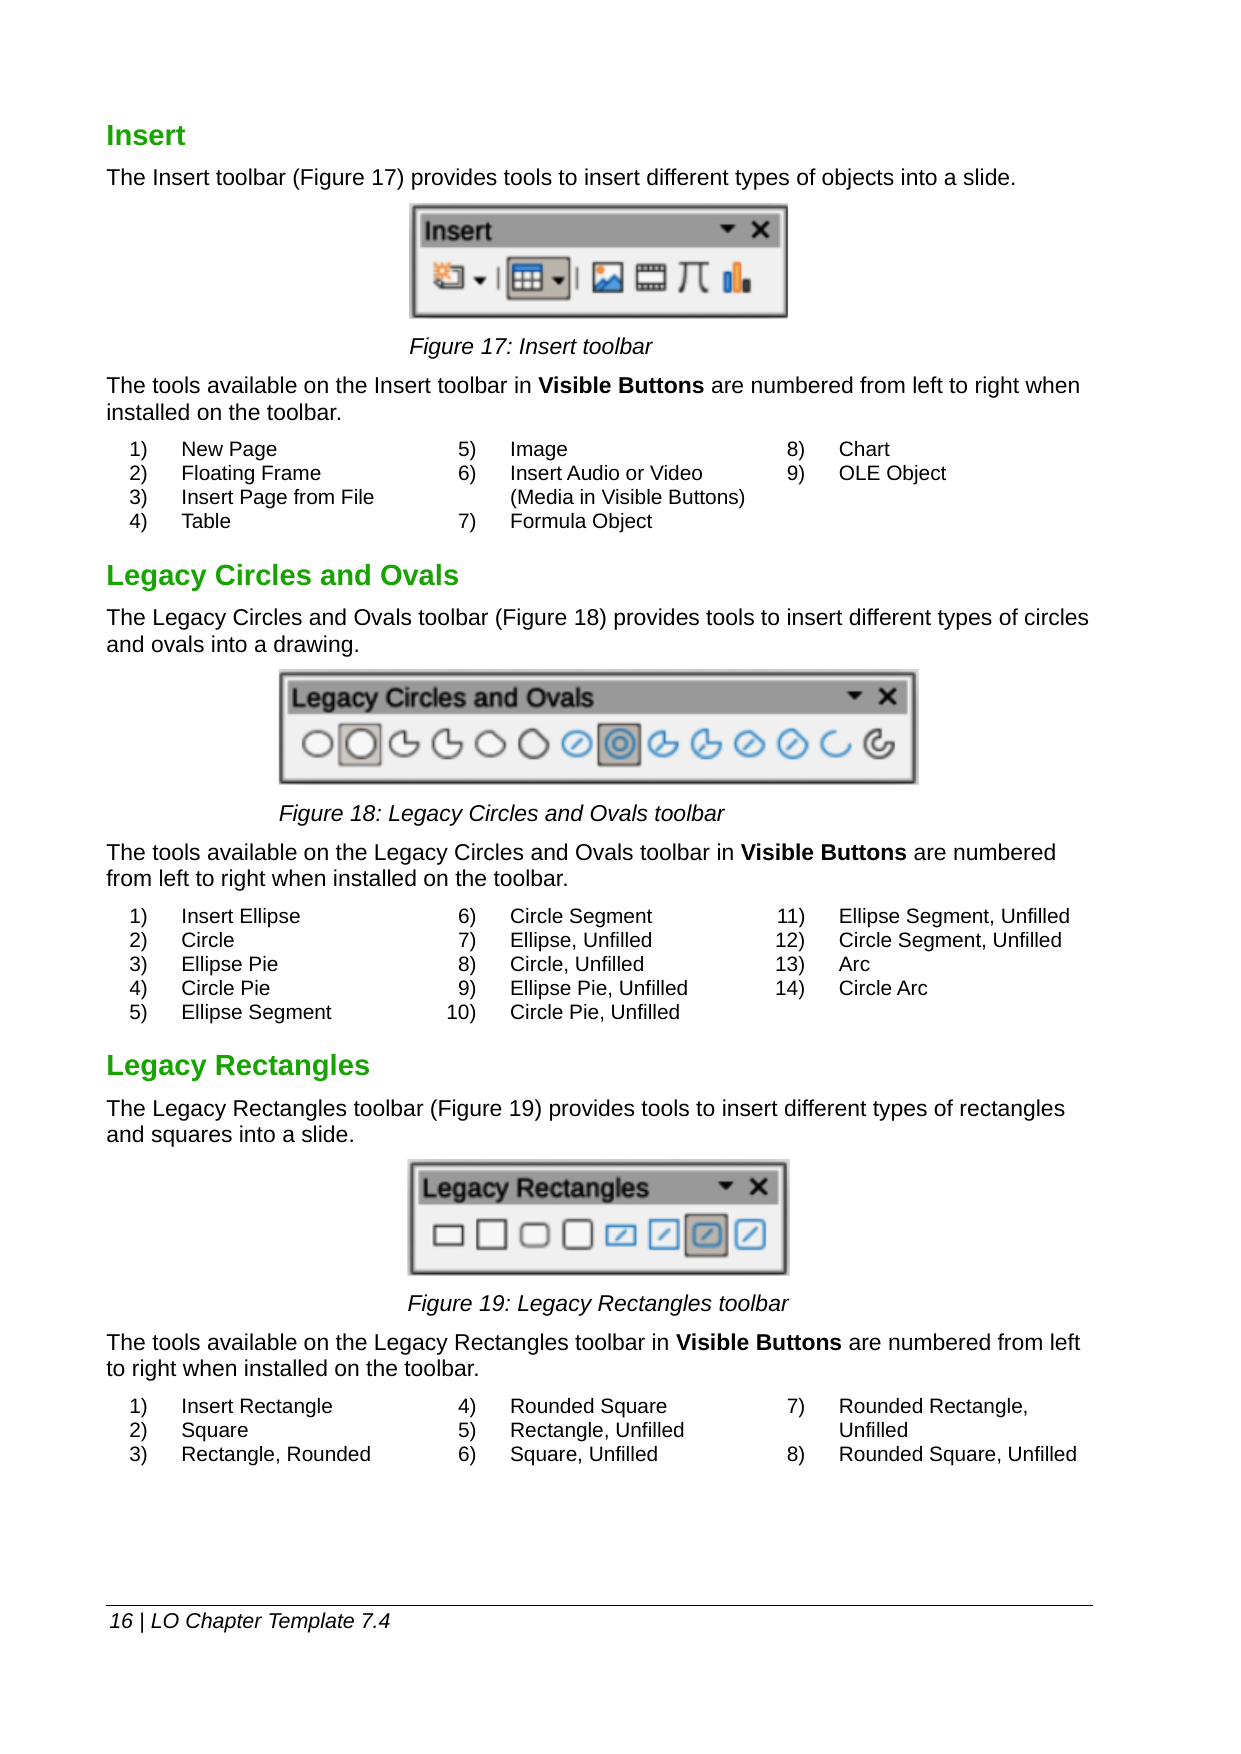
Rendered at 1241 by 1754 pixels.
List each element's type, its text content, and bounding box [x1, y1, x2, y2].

list Circle Arc [805, 976, 1093, 999]
list Circle Segment, Unfilled [805, 928, 1093, 952]
list Circle [148, 928, 435, 952]
list Square [148, 1418, 435, 1442]
list Circle Pie, Unfilled [476, 999, 764, 1023]
list Floating Frame [148, 461, 435, 485]
text The Legacy Rectangles toolbar (Figure 19) provides tools to insert different types of rectangles and squares into a slide. [106, 1094, 1093, 1147]
text The Legacy Circles and Ovals toolbar (Figure 18) provides tools to insert different types of circles and ovals into a drawing. [106, 604, 1093, 657]
list Arc [805, 952, 1093, 976]
list Circle, Unfilled [476, 952, 764, 976]
list Ellipse Pie, Unfilled [476, 976, 764, 999]
text Figure 17: Insert toolbar [409, 333, 790, 359]
list Chart [805, 437, 1093, 461]
list The tools available on the Legacy Rectangles toolbar in Visible Buttons are numbered from left to right when installed on the toolbar. [106, 1329, 1093, 1381]
list Table [148, 509, 435, 533]
list Rounded Square [476, 1394, 764, 1418]
list Circle Pie [148, 976, 435, 999]
picture [407, 1159, 792, 1278]
list Ellipse Pie [148, 952, 435, 976]
list Rounded Rectangle, Unfilled [805, 1394, 1093, 1442]
list Insert Rectangle [148, 1394, 435, 1418]
list Rectangle, Unfilled [476, 1418, 764, 1442]
list Insert Audio or Video (Media in Visible Buttons) [476, 461, 764, 509]
text Figure 19: Legacy Rectangles toolbar [407, 1290, 791, 1316]
list The tools available on the Insert toolbar in Visible Buttons are numbered from left to right when installed on the toolbar. [106, 372, 1093, 425]
list Formula Object [476, 509, 764, 533]
list Insert Page from File [148, 485, 435, 509]
picture [278, 669, 921, 787]
list Ellipse, Unfilled [476, 928, 764, 952]
subtitle Legacy Rectangles [106, 1048, 1093, 1082]
list The tools available on the Legacy Circles and Ovals toolbar in Visible Buttons are numbered from left to right when installed on the toolbar. [106, 838, 1093, 891]
subtitle Legacy Circles and Ovals [106, 558, 1093, 592]
list Ellipse Segment, Unfilled [805, 904, 1093, 928]
list Insert Ellipse [148, 904, 435, 928]
text Figure 18: Legacy Circles and Ovals toolbar [278, 799, 920, 826]
list OLE Object [805, 461, 1093, 485]
list Rectangle, Rounded [148, 1442, 435, 1466]
subtitle Insert [106, 118, 1093, 152]
list Circle Segment [476, 904, 764, 928]
list Ellipse Segment [148, 999, 435, 1023]
list New Page [148, 437, 435, 461]
list Image [476, 437, 764, 461]
text The Insert toolbar (Figure 17) provides tools to insert different types of objects into a slide. [106, 164, 1093, 191]
list Square, Unfilled [476, 1442, 764, 1466]
list Rounded Square, Unfilled [805, 1442, 1093, 1466]
picture [409, 203, 790, 321]
